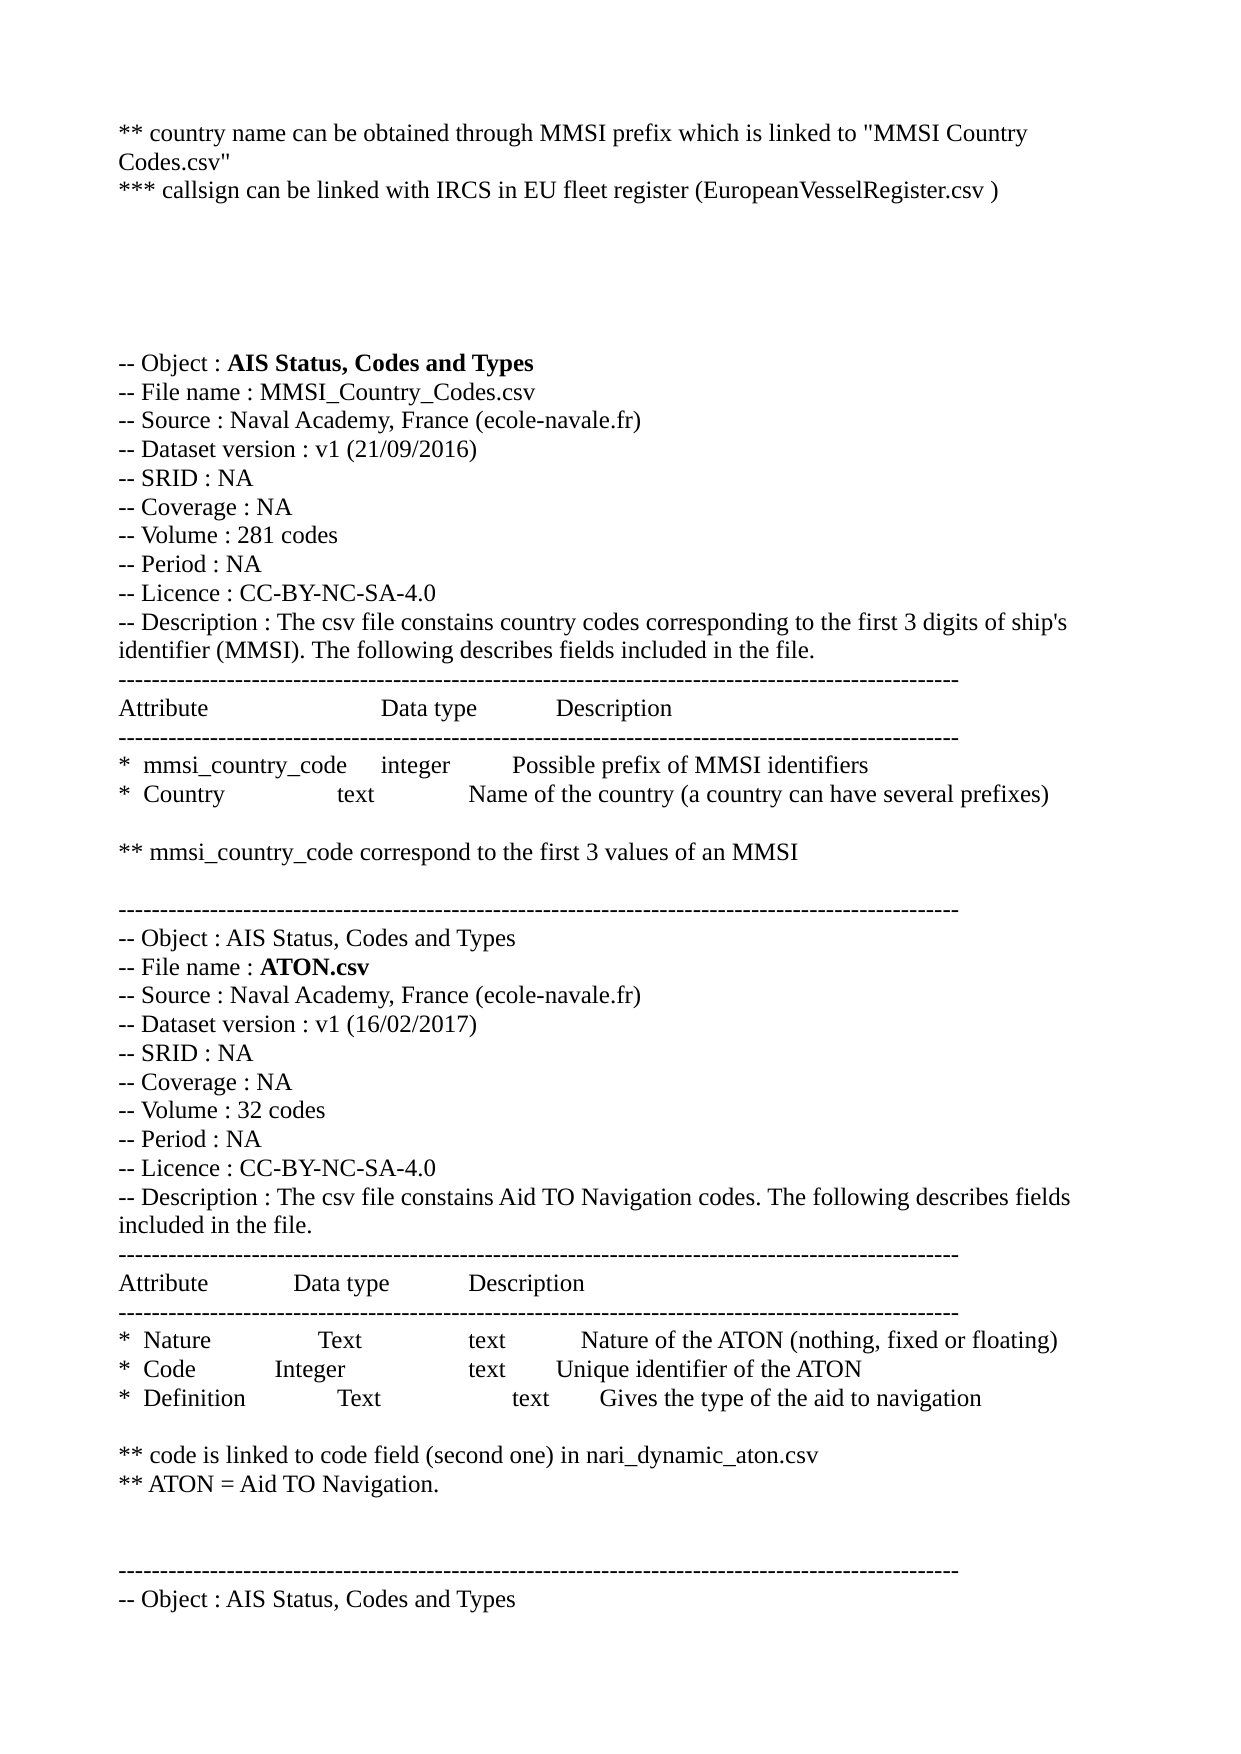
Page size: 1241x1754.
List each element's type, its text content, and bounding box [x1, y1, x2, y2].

text -- Dataset version : v1 (21/09/2016) [118, 434, 1122, 463]
text -- Coverage : NA [118, 492, 1122, 521]
text -- Period : NA [118, 549, 1122, 578]
text ** mmsi_country_code correspond to the first 3 values of an MMSI [118, 837, 1122, 866]
text ** country name can be obtained through MMSI prefix which is linked to "MMSI Country Codes.csv" [118, 118, 1122, 176]
text ** ATON = Aid TO Navigation. [118, 1469, 1122, 1498]
text -- SRID : NA [118, 463, 1122, 492]
text -- Licence : CC-BY-NC-SA-4.0 [118, 1153, 1122, 1182]
text -- Source : Naval Academy, France (ecole-navale.fr) [118, 406, 1122, 434]
text ----------------------------------------------------------------------------------------------------- [118, 722, 1122, 751]
text -- File name : ATON.csv [118, 952, 1122, 981]
text -- Dataset version : v1 (16/02/2017) [118, 1009, 1122, 1038]
text -- Volume : 32 codes [118, 1096, 1122, 1124]
text -- Object : AIS Status, Codes and Types [118, 348, 1122, 377]
text -- Period : NA [118, 1124, 1122, 1153]
text -- Description : The csv file constains Aid TO Navigation codes. The following describes fields included in the file. [118, 1182, 1122, 1239]
text -- SRID : NA [118, 1038, 1122, 1067]
text * Code Integer text Unique identifier of the ATON [118, 1354, 1122, 1383]
text -- Licence : CC-BY-NC-SA-4.0 [118, 578, 1122, 607]
text ----------------------------------------------------------------------------------------------------- [118, 894, 1122, 923]
text -- Description : The csv file constains country codes corresponding to the first 3 digits of ship's identifier (MMSI). The following describes fields included in the file. [118, 607, 1122, 664]
text ----------------------------------------------------------------------------------------------------- [118, 1556, 1122, 1584]
text ----------------------------------------------------------------------------------------------------- [118, 1297, 1122, 1326]
text -- Volume : 281 codes [118, 521, 1122, 549]
text Attribute Data type Description [118, 1268, 1122, 1297]
text -- Object : AIS Status, Codes and Types [118, 1584, 1122, 1613]
text Attribute Data type Description [118, 693, 1122, 722]
text -- Source : Naval Academy, France (ecole-navale.fr) [118, 981, 1122, 1009]
text * Country text Name of the country (a country can have several prefixes) [118, 779, 1122, 808]
text -- File name : MMSI_Country_Codes.csv [118, 377, 1122, 406]
text * mmsi_country_code integer Possible prefix of MMSI identifiers [118, 751, 1122, 779]
text -- Coverage : NA [118, 1067, 1122, 1096]
text ----------------------------------------------------------------------------------------------------- [118, 664, 1122, 693]
text ----------------------------------------------------------------------------------------------------- [118, 1239, 1122, 1268]
text * Nature Text text Nature of the ATON (nothing, fixed or floating) [118, 1326, 1122, 1354]
text -- Object : AIS Status, Codes and Types [118, 923, 1122, 952]
text *** callsign can be linked with IRCS in EU fleet register (EuropeanVesselRegister.csv ) [118, 176, 1122, 204]
text ** code is linked to code field (second one) in nari_dynamic_aton.csv [118, 1441, 1122, 1469]
text * Definition Text text Gives the type of the aid to navigation [118, 1383, 1122, 1412]
